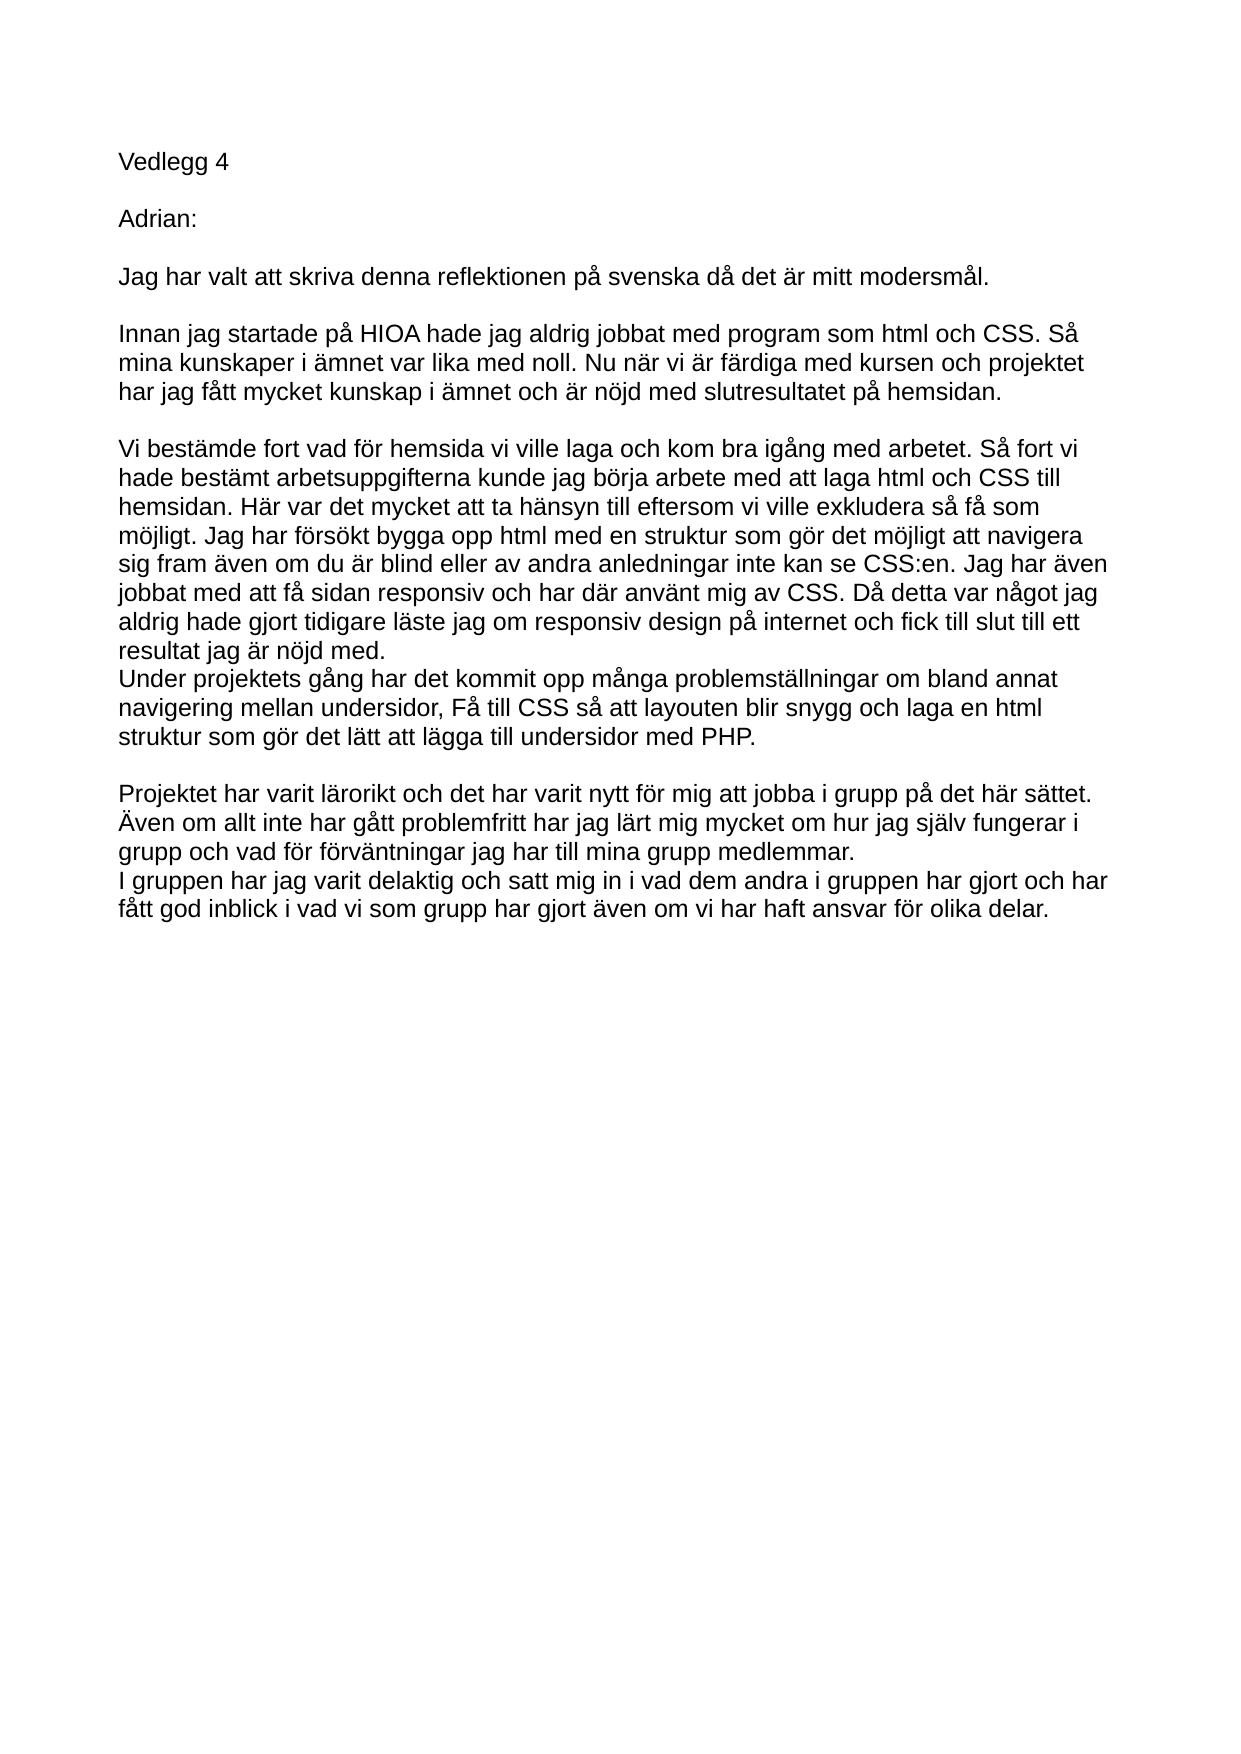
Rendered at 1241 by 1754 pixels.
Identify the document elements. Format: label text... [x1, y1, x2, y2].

text Adrian: [118, 204, 1122, 233]
text Projektet har varit lärorikt och det har varit nytt för mig att jobba i grupp på det här sättet. Även om allt inte har gått problemfritt har jag lärt mig mycket om hur jag själv fungerar i grupp och vad för förväntningar jag har till mina grupp medlemmar. [118, 779, 1122, 866]
text Vi bestämde fort vad för hemsida vi ville laga och kom bra igång med arbetet. Så fort vi hade bestämt arbetsuppgifterna kunde jag börja arbete med att laga html och CSS till hemsidan. Här var det mycket att ta hänsyn till eftersom vi ville exkludera så få som möjligt. Jag har försökt bygga opp html med en struktur som gör det möjligt att navigera sig fram även om du är blind eller av andra anledningar inte kan se CSS:en. Jag har även jobbat med att få sidan responsiv och har där använt mig av CSS. Då detta var något jag aldrig hade gjort tidigare läste jag om responsiv design på internet och fick till slut till ett resultat jag är nöjd med. [118, 434, 1122, 664]
text Innan jag startade på HIOA hade jag aldrig jobbat med program som html och CSS. Så mina kunskaper i ämnet var lika med noll. Nu när vi är färdiga med kursen och projektet har jag fått mycket kunskap i ämnet och är nöjd med slutresultatet på hemsidan. [118, 319, 1122, 406]
text I gruppen har jag varit delaktig och satt mig in i vad dem andra i gruppen har gjort och har fått god inblick i vad vi som grupp har gjort även om vi har haft ansvar för olika delar. [118, 866, 1122, 923]
text Under projektets gång har det kommit opp många problemställningar om bland annat navigering mellan undersidor, Få till CSS så att layouten blir snygg och laga en html struktur som gör det lätt att lägga till undersidor med PHP. [118, 664, 1122, 751]
text Vedlegg 4 [118, 147, 1122, 176]
text Jag har valt att skriva denna reflektionen på svenska då det är mitt modersmål. [118, 262, 1122, 291]
